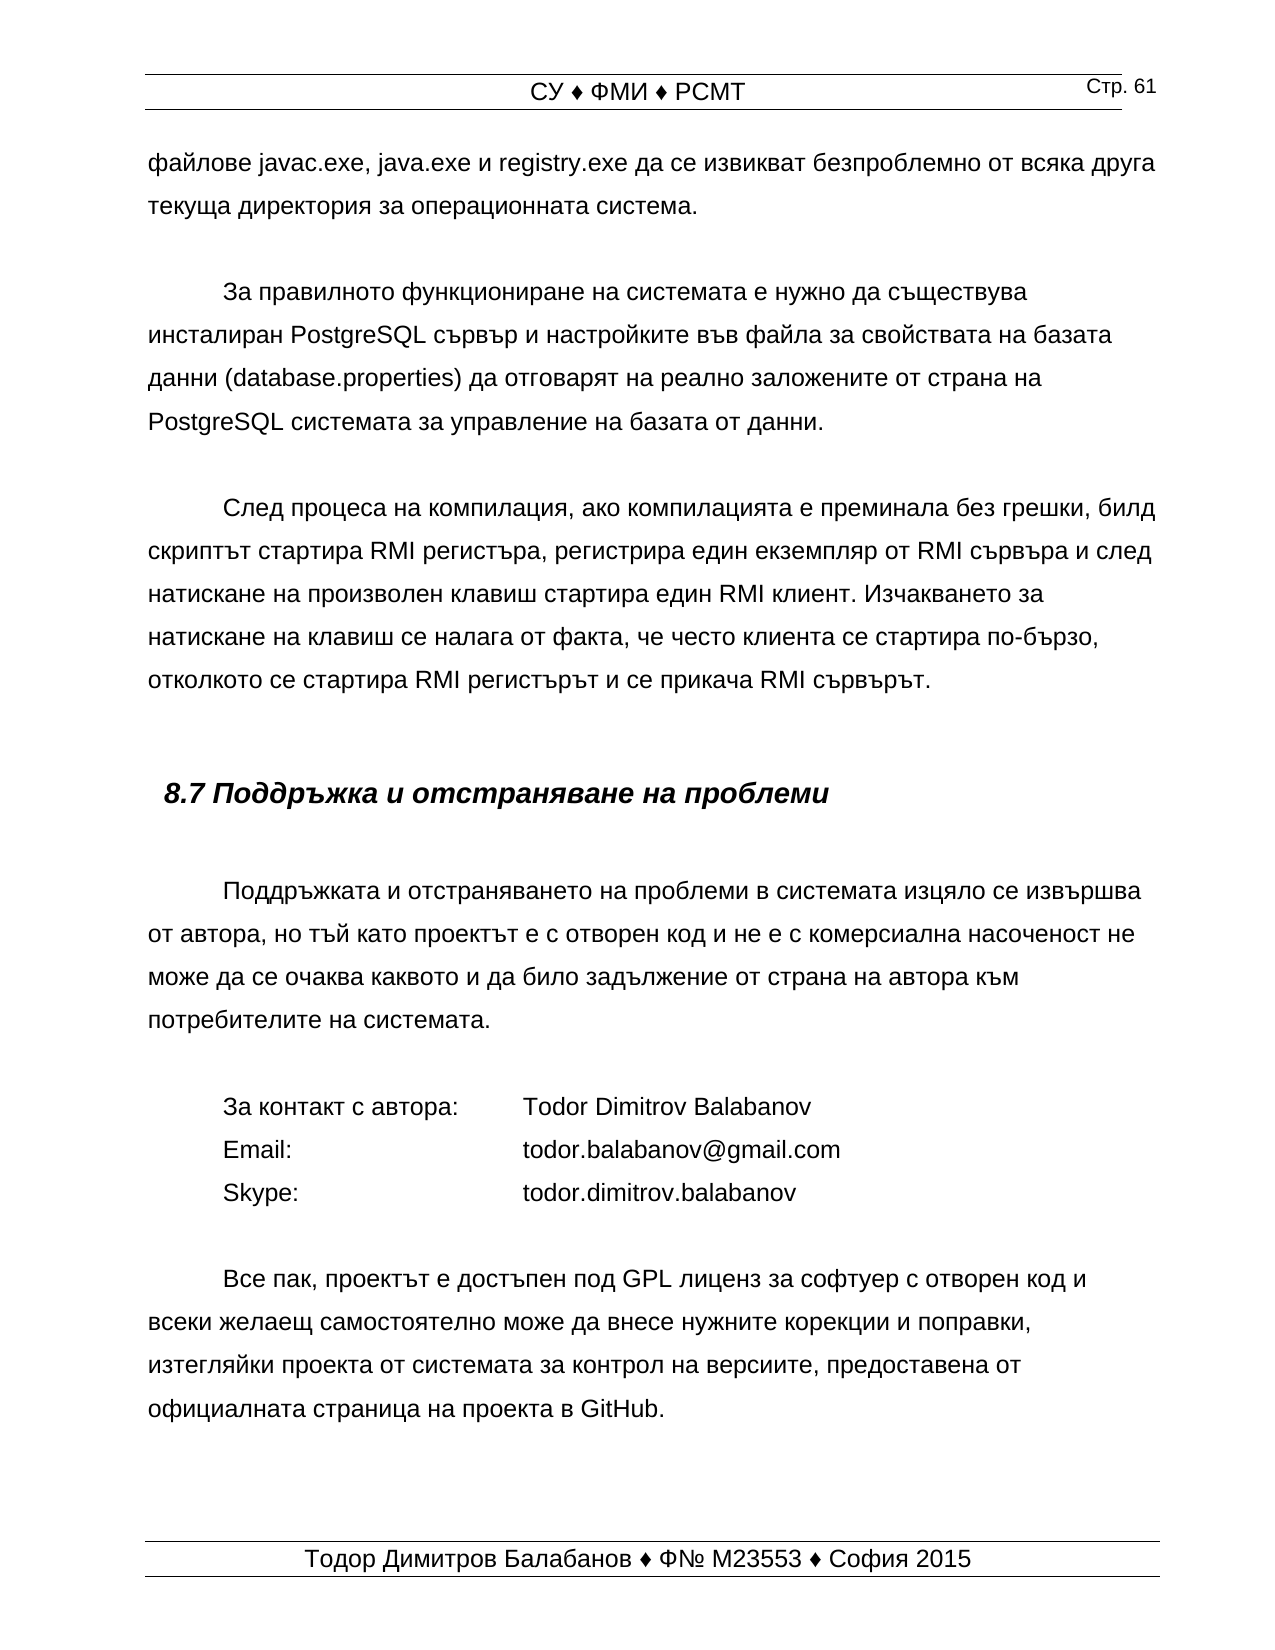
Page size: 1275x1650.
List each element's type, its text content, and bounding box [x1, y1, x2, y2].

text Поддръжката и отстраняването на проблеми в системата изцяло се извършва от автора, но тъй като проектът е с отворен код и не е с комерсиална насоченост не може да се очаква каквото и да било задължение от страна на автора към потребителите на системата. [148, 876, 1157, 1034]
text Skype: todor.dimitrov.balabanov [148, 1178, 1157, 1207]
text файлове javac.exe, java.exe и registry.exe да се извикват безпроблемно от всяка друга текуща директория за операционната система. [148, 148, 1157, 219]
text Все пак, проектът е достъпен под GPL лиценз за софтуер с отворен код и всеки желаещ самостоятелно може да внесе нужните корекции и поправки, изтегляйки проекта от системата за контрол на версиите, предоставена от официалната страница на проекта в GitHub. [148, 1264, 1157, 1422]
text Email: todor.balabanov@gmail.com [148, 1135, 1157, 1164]
text За контакт с автора: Todor Dimitrov Balabanov [148, 1092, 1157, 1121]
subtitle 8.7 Поддръжка и отстраняване на проблеми [148, 776, 1157, 810]
text След процеса на компилация, ако компилацията е преминала без грешки, билд скриптът стартира RMI регистъра, регистрира един екземпляр от RMI сървъра и след натискане на произволен клавиш стартира един RMI клиент. Изчакването за натискане на клавиш се налага от факта, че често клиента се стартира по-бързо, отколкото се стартира RMI регистърът и се прикача RMI сървърът. [148, 493, 1157, 694]
text За правилното функциониране на системата е нужно да съществува инсталиран PostgreSQL сървър и настройките във файла за свойствата на базата данни (database.properties) да отговарят на реално заложените от страна на PostgreSQL системата за управление на базата от данни. [148, 277, 1157, 435]
